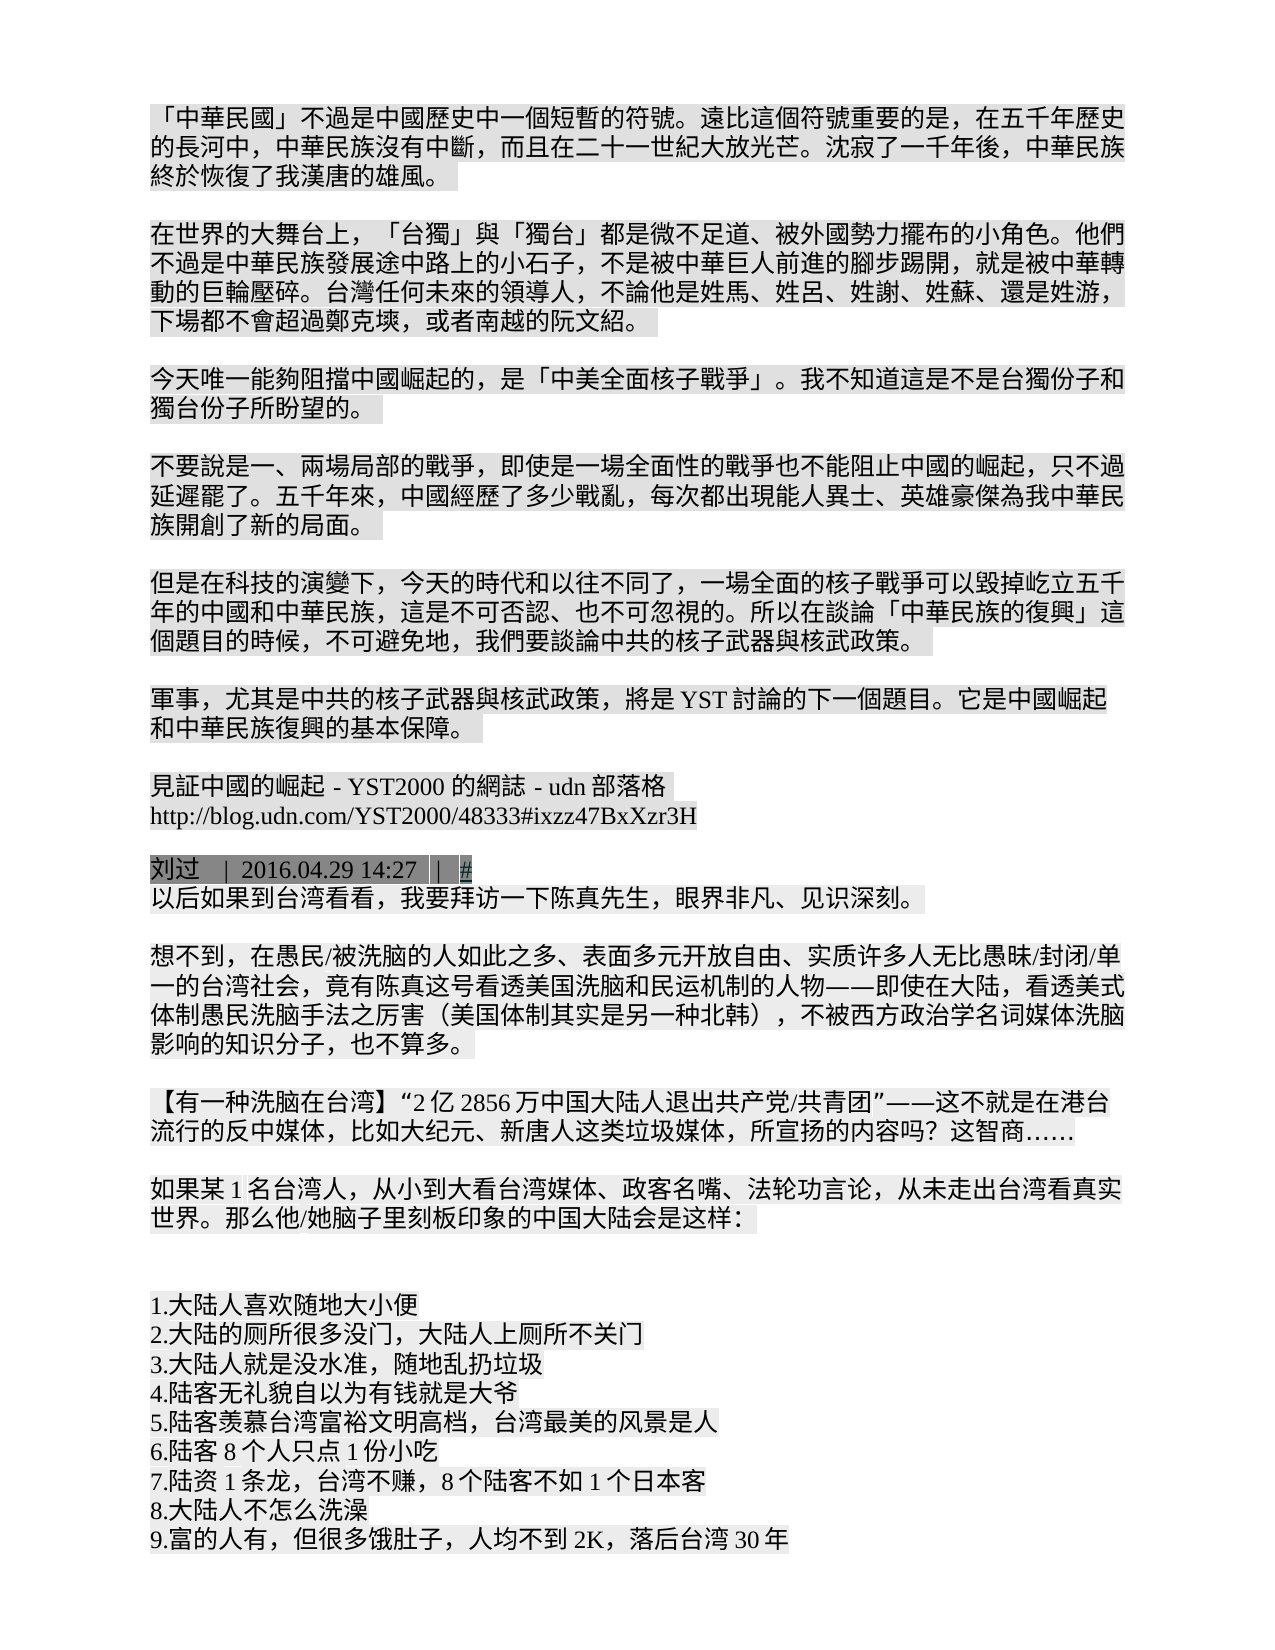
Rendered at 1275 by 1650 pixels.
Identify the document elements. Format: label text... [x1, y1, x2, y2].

text 以后如果到台湾看看，我要拜访一下陈真先生，眼界非凡、见识深刻。 想不到，在愚民/被洗脑的人如此之多、表面多元开放自由、实质许多人无比愚昧/封闭/单一的台湾社会，竟有陈真这号看透美国洗脑和民运机制的人物——即使在大陆，看透美式体制愚民洗脑手法之厉害（美国体制其实是另一种北韩），不被西方政治学名词媒体洗脑影响的知识分子，也不算多。 【有一种洗脑在台湾】“2亿2856万中国大陆人退出共产党/共青团”——这不就是在港台流行的反中媒体，比如大纪元、新唐人这类垃圾媒体，所宣扬的内容吗？这智商…… 如果某1名台湾人，从小到大看台湾媒体、政客名嘴、法轮功言论，从未走出台湾看真实世界。那么他/她脑子里刻板印象的中国大陆会是这样： 1.大陆人喜欢随地大小便 2.大陆的厕所很多没门，大陆人上厕所不关门 3.大陆人就是没水准，随地乱扔垃圾 4.陆客无礼貌自以为有钱就是大爷 5.陆客羡慕台湾富裕文明高档，台湾最美的风景是人 6.陆客8个人只点1份小吃 7.陆资1条龙，台湾不赚，8个陆客不如1个日本客 8.大陆人不怎么洗澡 9.富的人有，但很多饿肚子，人均不到2K，落后台湾30年 [150, 884, 1125, 1554]
text 刘过 | 2016.04.29 14:27 | # [150, 855, 1125, 884]
text 其實，在台灣有統一想法的人，並不像大陸人想像的那麼稀少。 去年馬習會時，聯合新聞網相關新聞的留言板一片讚聲，氣氛就像是家有喜事般的歡欣鼓舞。我自己欣喜了好幾日。 下面轉載一篇十年前的文章。大陸讀者讀完，恐怕要認為作者是大陸人冒充台灣人了。 --------------------------------- 見証中國的崛起 作者 YST 2005/08/22 二十一世紀首要的全球頭等大事，就是「中國的崛起」。 有人說中國在本世紀的中葉就會成為超級大國。有人說不必等這麼久，如果超級大國的定義是「一個在各個方面對全球都有影響力的國家」，那麼今天的中國就已經是超級大國了。不相信嗎？你打開商業頻道，聆聽華爾街的分析師，沒有一個分析師能夠摒除中國因素而能夠作全球商業的評論、分析、和預測，這就是超級大國的意義。 但是從實際的角度去觀察，雖然中國的影響已經無處不在，中國超級大國的時代尚未真正到來。YST認為中國在政治、經濟、文化、軍事開始形成超級大國大約是在２０２０年，她的全球超級大國的地位將在２０５０年以前被確定。所以目前的單極世界在十五年以後就會開始起變化。美國能不擔心嗎？ 我們是一群幸運的中國人，因為我們能夠見証中國的崛起。 中國自唐朝以後就沒有過真正意義上的強大，唐朝距今正好一千年。Skyroamer 網友說的「中華民族千載難逢的大復興」，這句話一點也不錯。 想想看，人生不過短短數十載，我們居然能碰到歷史上的千年盛事，這是何等福氣！ 再想想看，孫中山先生奔走革命四十年，為的就是中國的強大，但是他沒有看到；鄧小平一生戎馬數十年，政壇上數起數落，最後提出「改革開放」和「一國兩制」，為的也是中國的強大，但是他連自己一手策劃的香港回歸都沒有看到。我們不但見証了９７年的香港回歸，也見証了９９年的澳門回歸。２００８年的北京奧運會將是奧運歷史上空前的盛況，中國將以全新的姿態面對世界和接待世界各國的人民，這是我中華民族復興的重大指標。我們將見証這一切，我們是多麼的幸運。 隨著中華民族的復興，在中國力量的迅速增長下，列強在亞洲的勢力範圍必定重新劃分。這是歷史的必然，也是台灣人主觀的願望不能改變的客觀事實。根據中國力量增長的速度，尤其是軍事力量的增長速度，台灣的統一不應該拖過２０１５年，最遲也不會拖過２０２０年。台灣的統一，尤其是武力統一，將是中國崛起的最大象徵。 不管台灣兩千三百萬人心裏在想什麼，不論有沒有台灣的阻撓，今天中國的崛起是勢不可擋的。台灣沒有任何能力可以阻擋中國的崛起。「台獨」的叛國固然可惡，想重回日本懷抱更是可鄙；那些「獨台」死抱著「中華民國」這塊招牌阻擋中國的崛起同樣是膚淺的和不可原諒。 中華民族五千年的歷史曾經有過多少個朝代，「中華民國」這個名號在中國歷史的長河中還不到短短的一百年。我們的子孫不會為「中華民國」的消失傷痛，就如同我們不會為任何過去朝代的消失傷痛 一樣。 「中華民國」不過是中國歷史中一個短暫的符號。遠比這個符號重要的是，在五千年歷史的長河中，中華民族沒有中斷，而且在二十一世紀大放光芒。沈寂了一千年後，中華民族終於恢復了我漢唐的雄風。 在世界的大舞台上，「台獨」與「獨台」都是微不足道、被外國勢力擺布的小角色。他們不過是中華民族發展途中路上的小石子，不是被中華巨人前進的腳步踢開，就是被中華轉動的巨輪壓碎。台灣任何未來的領導人，不論他是姓馬、姓呂、姓謝、姓蘇、還是姓游，下場都不會超過鄭克塽，或者南越的阮文紹。 今天唯一能夠阻擋中國崛起的，是「中美全面核子戰爭」。我不知道這是不是台獨份子和獨台份子所盼望的。 不要說是一、兩場局部的戰爭，即使是一場全面性的戰爭也不能阻止中國的崛起，只不過延遲罷了。五千年來，中國經歷了多少戰亂，每次都出現能人異士、英雄豪傑為我中華民族開創了新的局面。 但是在科技的演變下，今天的時代和以往不同了，一場全面的核子戰爭可以毀掉屹立五千年的中國和中華民族，這是不可否認、也不可忽視的。所以在談論「中華民族的復興」這個題目的時候，不可避免地，我們要談論中共的核子武器與核武政策。 軍事，尤其是中共的核子武器與核武政策，將是YST討論的下一個題目。它是中國崛起和中華民族復興的基本保障。 見証中國的崛起 - YST2000 的網誌 - udn部落格 http://blog.udn.com/YST2000/48333#ixzz47BxXzr3H [150, 75, 1125, 830]
